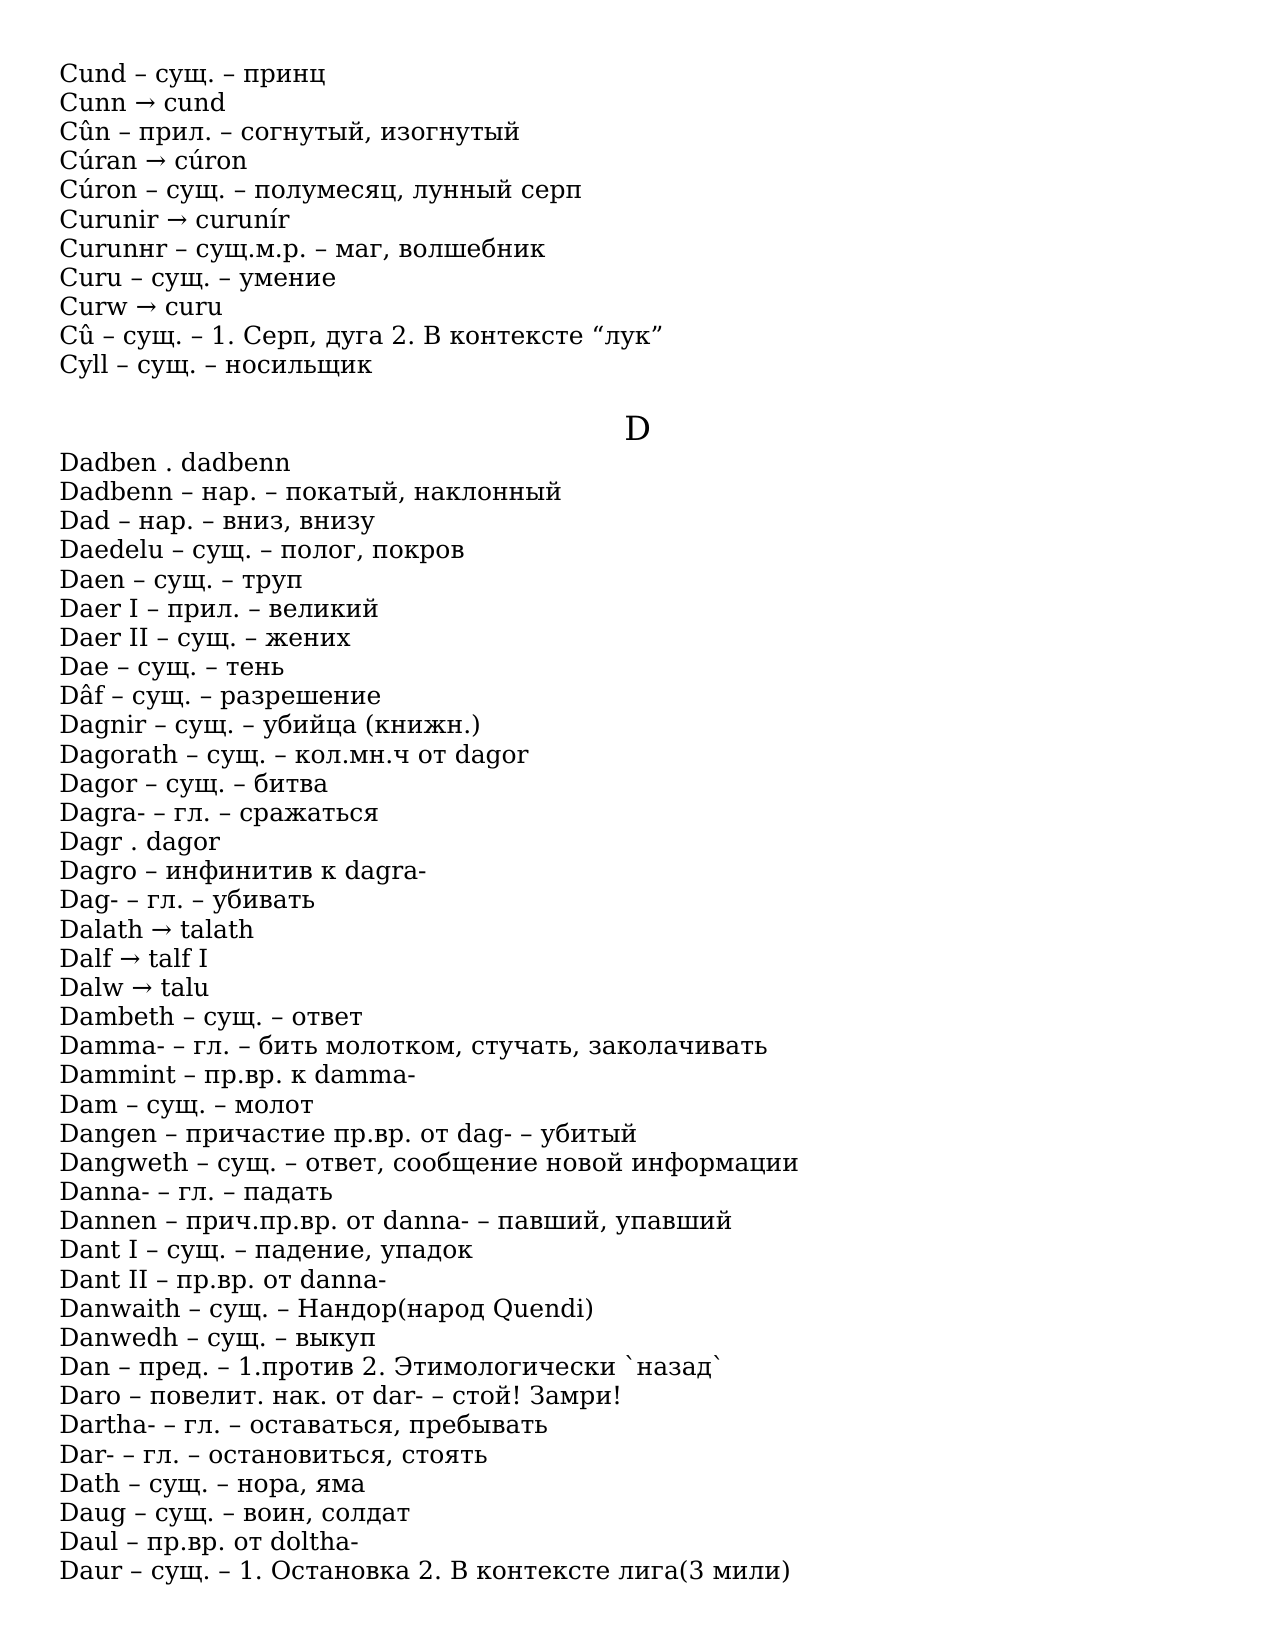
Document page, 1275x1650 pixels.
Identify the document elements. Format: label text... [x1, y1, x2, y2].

text Dâf – сущ. – разрешение [59, 681, 1216, 711]
text Dambeth – сущ. – ответ [59, 1002, 1216, 1031]
text Daug – сущ. – воин, солдат [59, 1498, 1216, 1527]
text Dan – пред. – 1.против 2. Этимологически `назад` [59, 1352, 1216, 1381]
text Dangweth – сущ. – ответ, сообщение новой информации [59, 1148, 1216, 1177]
text Cûn – прил. – согнутый, изогнутый [59, 117, 1216, 147]
text Dae – сущ. – тень [59, 652, 1216, 681]
text Daro – повелит. нак. от dar- – стой! Замри! [59, 1381, 1216, 1411]
text D [59, 409, 1216, 448]
text Cúran → cúron [59, 147, 1216, 176]
text Dalath → talath [59, 915, 1216, 944]
text Dadben . dadbenn [59, 448, 1216, 477]
text Curu – сущ. – умение [59, 263, 1216, 292]
text Cúron – сущ. – полумесяц, лунный серп [59, 176, 1216, 205]
text Cunn → cund [59, 88, 1216, 117]
text Danwaith – сущ. – Нандор(народ Quendi) [59, 1294, 1216, 1323]
text Dag- – гл. – убивать [59, 886, 1216, 915]
text Dath – сущ. – нора, яма [59, 1469, 1216, 1498]
text Dagro – инфинитив к dagra- [59, 856, 1216, 886]
text Dadbenn – нар. – покатый, наклонный [59, 477, 1216, 506]
text Dagorath – сущ. – кол.мн.ч от dagor [59, 740, 1216, 769]
text Dannen – прич.пр.вр. от danna- – павший, упавший [59, 1206, 1216, 1236]
text Dartha- – гл. – оставаться, пребывать [59, 1411, 1216, 1440]
text Dalf → talf I [59, 944, 1216, 973]
text Dammint – пр.вр. к damma- [59, 1061, 1216, 1090]
text Damma- – гл. – бить молотком, стучать, заколачивать [59, 1031, 1216, 1061]
text Dad – нар. – вниз, внизу [59, 506, 1216, 536]
text Cû – сущ. – 1. Серп, дуга 2. В контексте “лук” [59, 322, 1216, 351]
text Curunir → curunír [59, 205, 1216, 234]
text Dangen – причастие пр.вр. от dag- – убитый [59, 1119, 1216, 1148]
text Daul – пр.вр. от doltha- [59, 1527, 1216, 1556]
text Cyll – сущ. – носильщик [59, 351, 1216, 380]
text Dam – сущ. – молот [59, 1090, 1216, 1119]
text Dalw → talu [59, 973, 1216, 1002]
text Dagor – сущ. – битва [59, 769, 1216, 798]
text Daer II – сущ. – жених [59, 623, 1216, 652]
text Dant I – сущ. – падение, упадок [59, 1236, 1216, 1265]
text Dagr . dagor [59, 827, 1216, 856]
text Dant II – пр.вр. от danna- [59, 1265, 1216, 1294]
text Cund – сущ. – принц [59, 59, 1216, 88]
text Danwedh – сущ. – выкуп [59, 1323, 1216, 1352]
text Daur – сущ. – 1. Остановка 2. В контексте лига(3 мили) [59, 1556, 1216, 1586]
text Daer I – прил. – великий [59, 594, 1216, 623]
text Daedelu – сущ. – полог, покров [59, 536, 1216, 565]
text Dar- – гл. – остановиться, стоять [59, 1440, 1216, 1469]
text Dagnir – сущ. – убийца (книжн.) [59, 711, 1216, 740]
text Danna- – гл. – падать [59, 1177, 1216, 1206]
text Curw → curu [59, 292, 1216, 322]
text Daen – сущ. – труп [59, 565, 1216, 594]
text Curunнr – сущ.м.р. – маг, волшебник [59, 234, 1216, 263]
text Dagra- – гл. – сражаться [59, 798, 1216, 827]
